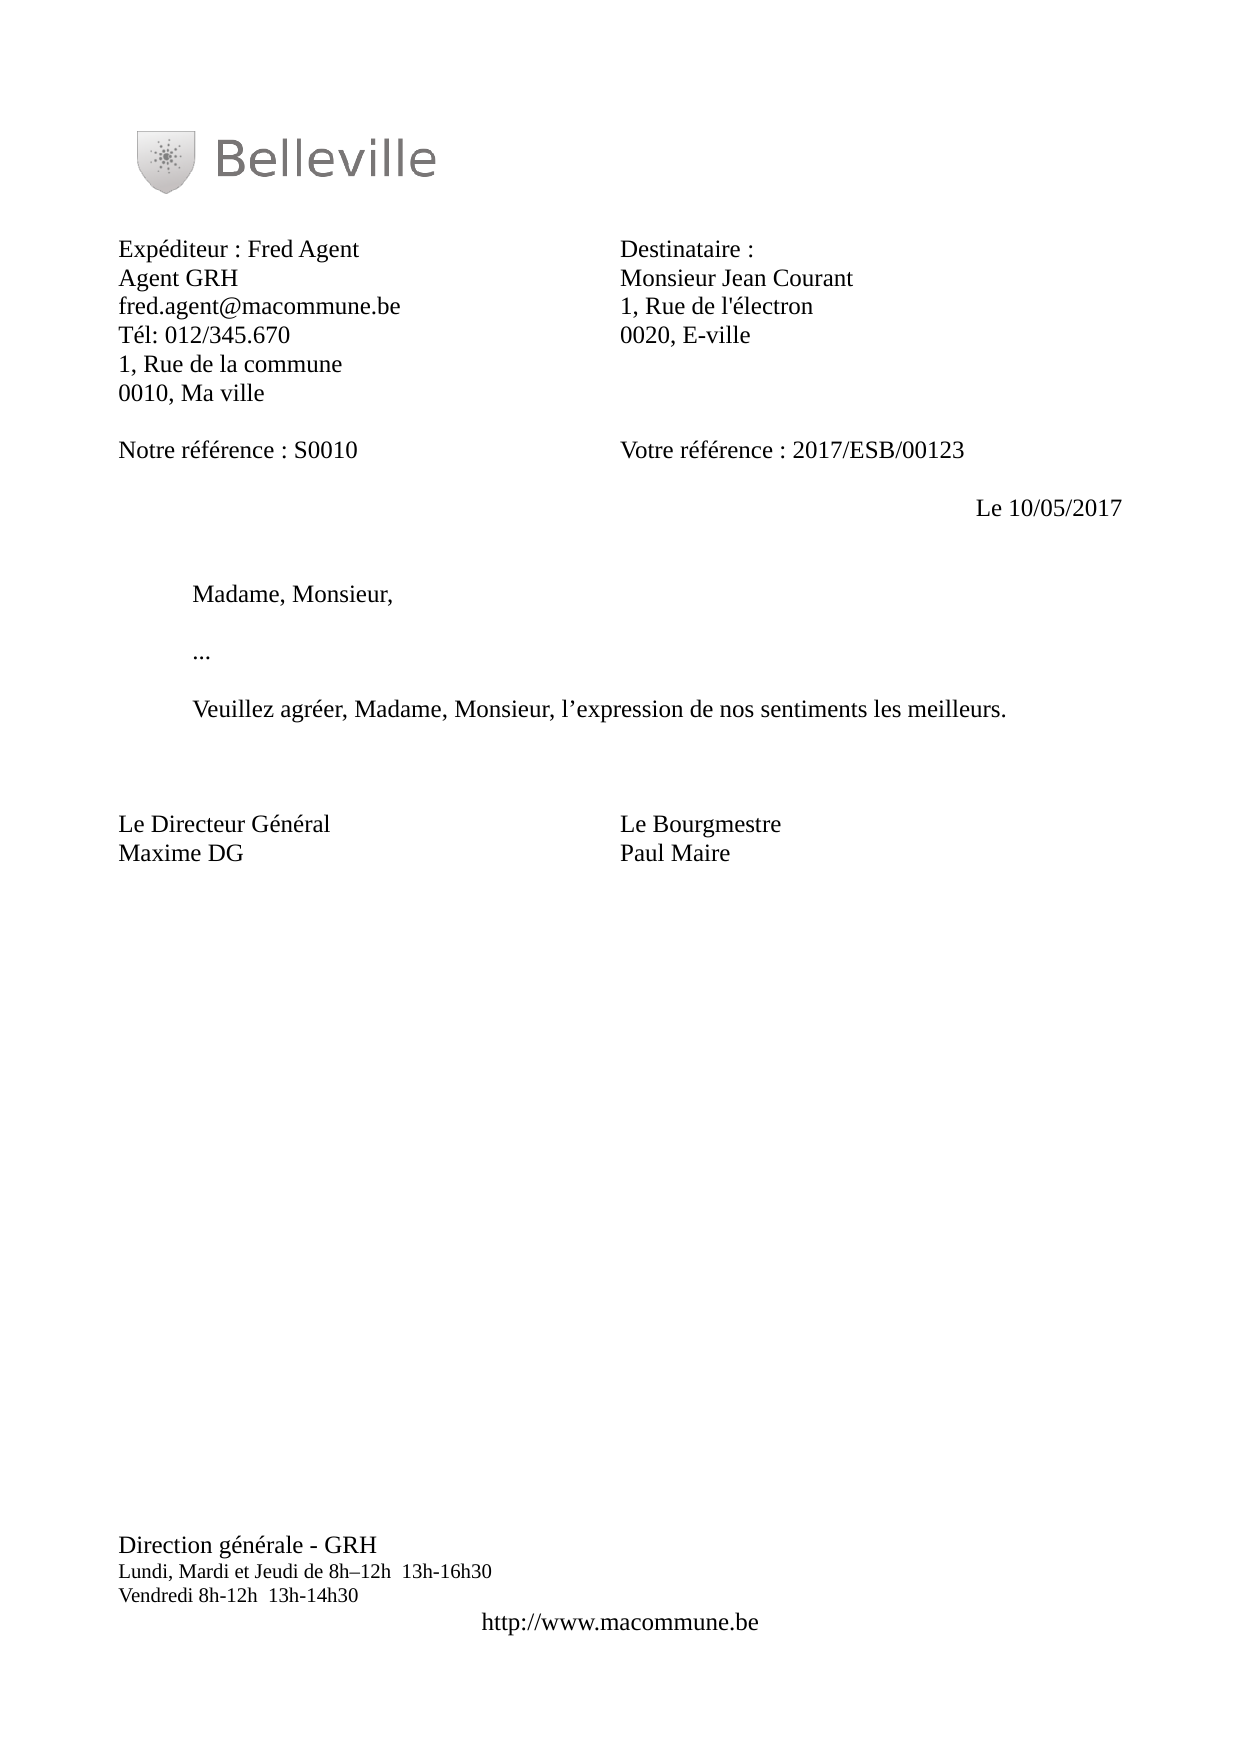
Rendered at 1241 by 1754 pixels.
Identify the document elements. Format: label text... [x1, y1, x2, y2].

table_cell Votre référence : 2017/ESB/00123 [620, 435, 1122, 464]
text ... [118, 636, 1122, 665]
table_cell [118, 406, 620, 435]
table_cell Notre référence : S0010 [118, 435, 620, 464]
table_header Le Directeur Général Maxime DG [118, 809, 620, 981]
table_cell [620, 406, 1122, 435]
table_header Destinataire : Monsieur Jean Courant 1, Rue de l'électron 0020, E-ville [620, 234, 1122, 406]
text Le 10/05/2017 [118, 493, 1122, 521]
table_header Expéditeur : Fred Agent Agent GRH fred.agent@macommune.be Tél: 012/345.670 1, Rue de la commune 0010, Ma ville [118, 234, 620, 406]
picture [118, 118, 464, 207]
text Veuillez agréer, Madame, Monsieur, l’expression de nos sentiments les meilleurs. [118, 694, 1122, 723]
table_header Le Bourgmestre Paul Maire [620, 809, 1122, 981]
text Madame, Monsieur, [118, 579, 1122, 608]
